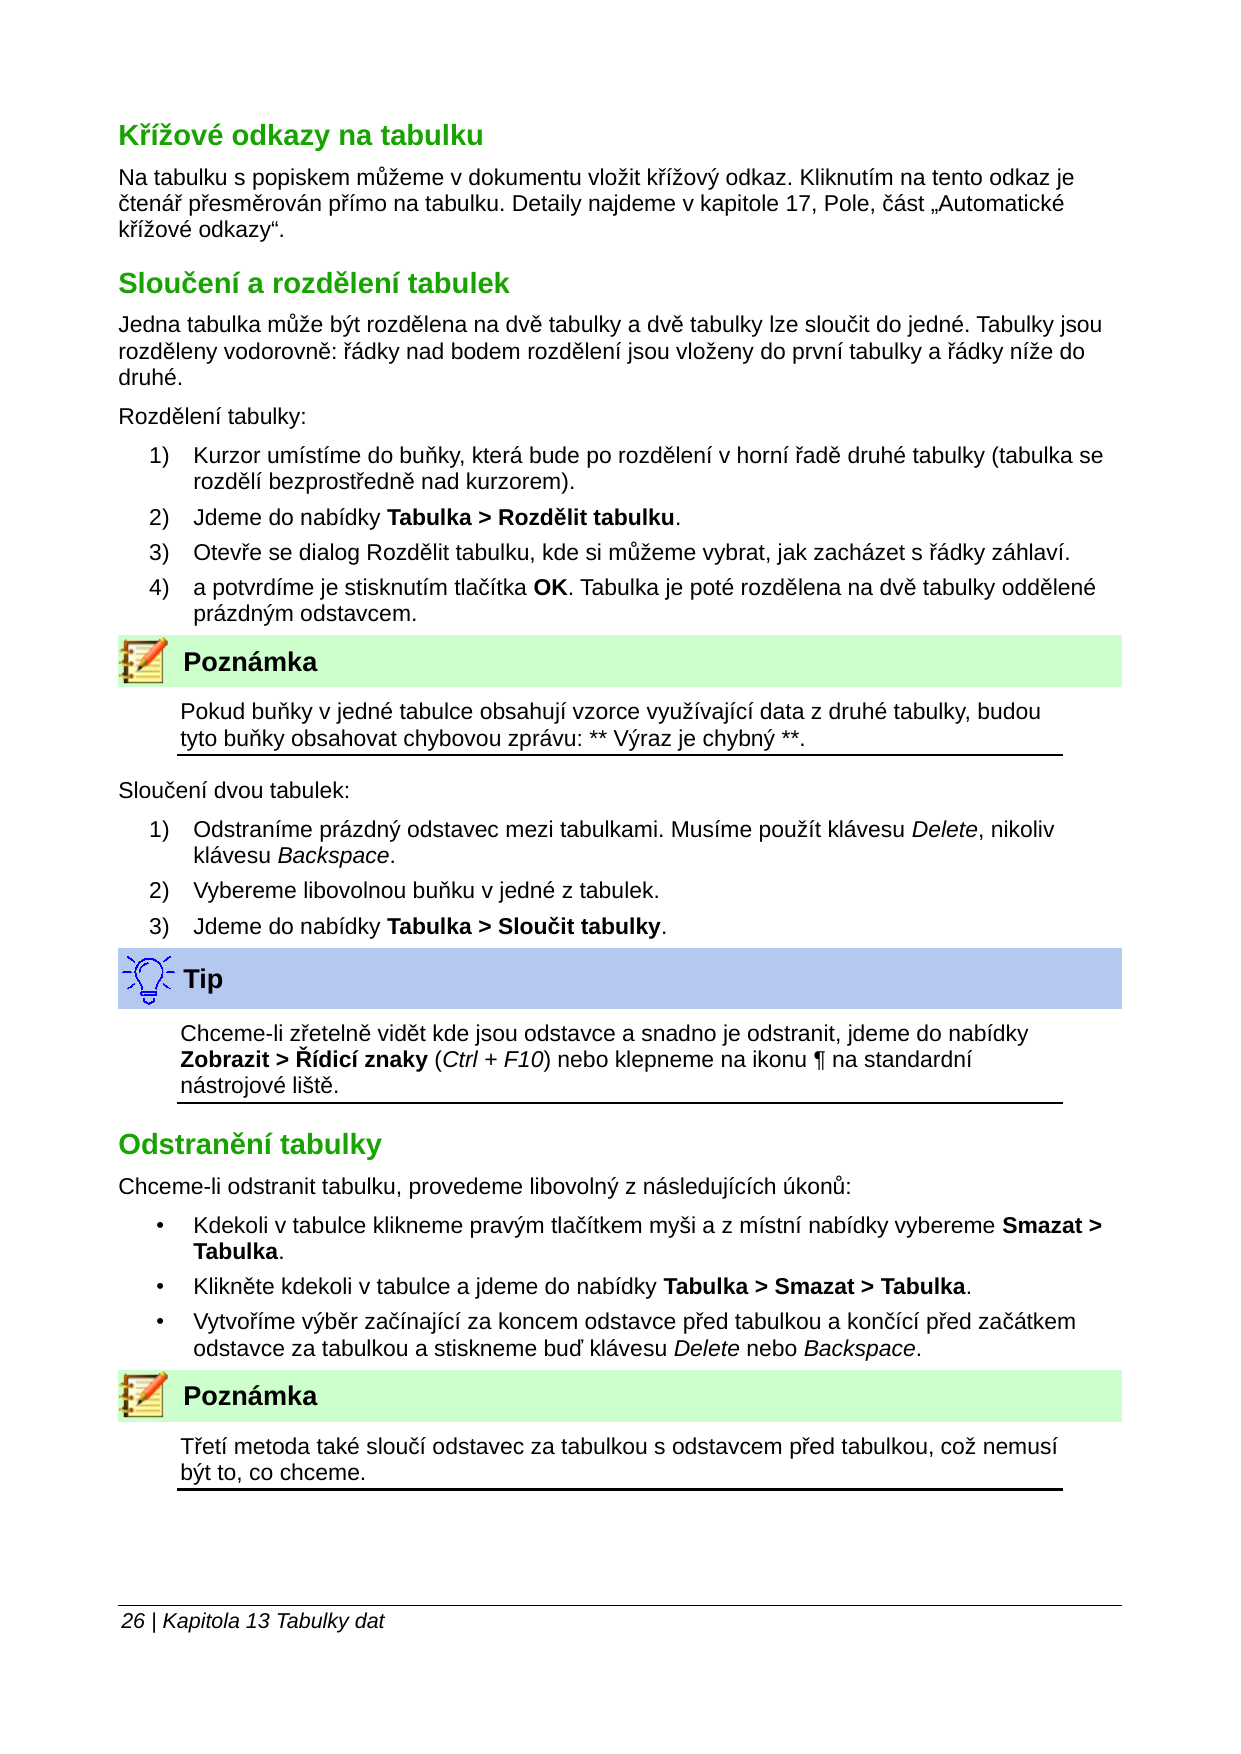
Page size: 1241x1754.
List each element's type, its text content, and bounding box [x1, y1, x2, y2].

list Vytvoříme výběr začínající za koncem odstavce před tabulkou a končící před začátkem odstavce za tabulkou a stiskneme buď klávesu Delete nebo Backspace. [156, 1308, 1122, 1361]
list Kurzor umístíme do buňky, která bude po rozdělení v horní řadě druhé tabulky (tabulka se rozdělí bezprostředně nad kurzorem). [169, 442, 1122, 494]
text Třetí metoda také sloučí odstavec za tabulkou s odstavcem před tabulkou, což nemusí být to, co chceme. [177, 1430, 1063, 1488]
list Kdekoli v tabulce klikneme pravým tlačítkem myši a z místní nabídky vybereme Smazat > Tabulka. [156, 1212, 1122, 1264]
subtitle Poznámka [118, 635, 1122, 687]
list Rozdělení tabulky: [118, 403, 1122, 429]
subtitle Poznámka [118, 1370, 1122, 1422]
list Chceme-li odstranit tabulku, provedeme libovolný z následujících úkonů: [118, 1173, 1122, 1199]
subtitle Křížové odkazy na tabulku [118, 118, 1122, 152]
subtitle Tip [179, 948, 1122, 1009]
list Otevře se dialog Rozdělit tabulku, kde si můžeme vybrat, jak zacházet s řádky záhlaví. [169, 539, 1122, 565]
picture [119, 948, 179, 1009]
list Jdeme do nabídky Tabulka > Sloučit tabulky. [169, 913, 1122, 939]
list Jdeme do nabídky Tabulka > Rozdělit tabulku. [169, 503, 1122, 530]
picture [119, 1370, 170, 1421]
list Klikněte kdekoli v tabulce a jdeme do nabídky Tabulka > Smazat > Tabulka. [156, 1273, 1122, 1299]
text Pokud buňky v jedné tabulce obsahují vzorce využívající data z druhé tabulky, budou tyto buňky obsahovat chybovou zprávu: ** Výraz je chybný **. [177, 695, 1063, 754]
list Vybereme libovolnou buňku v jedné z tabulek. [169, 877, 1122, 904]
picture [119, 636, 170, 687]
list Na tabulku s popiskem můžeme v dokumentu vložit křížový odkaz. Kliknutím na tento odkaz je čtenář přesměrován přímo na tabulku. Detaily najdeme v kapitole 17, Pole, část „Automatické křížové odkazy“. [118, 163, 1122, 242]
subtitle Sloučení a rozdělení tabulek [118, 266, 1122, 300]
list Odstraníme prázdný odstavec mezi tabulkami. Musíme použít klávesu Delete, nikoliv klávesu Backspace. [169, 816, 1122, 869]
list Sloučení dvou tabulek: [118, 777, 1122, 803]
subtitle Odstranění tabulky [118, 1127, 1122, 1161]
list a potvrdíme je stisknutím tlačítka OK. Tabulka je poté rozdělena na dvě tabulky oddělené prázdným odstavcem. [169, 574, 1122, 627]
text Chceme-li zřetelně vidět kde jsou odstavce a snadno je odstranit, jdeme do nabídky Zobrazit > Řídicí znaky (Ctrl + F10) nebo klepneme na ikonu ¶ na standardní nástrojové liště. [177, 1017, 1063, 1102]
text Jedna tabulka může být rozdělena na dvě tabulky a dvě tabulky lze sloučit do jedné. Tabulky jsou rozděleny vodorovně: řádky nad bodem rozdělení jsou vloženy do první tabulky a řádky níže do druhé. [118, 311, 1122, 391]
